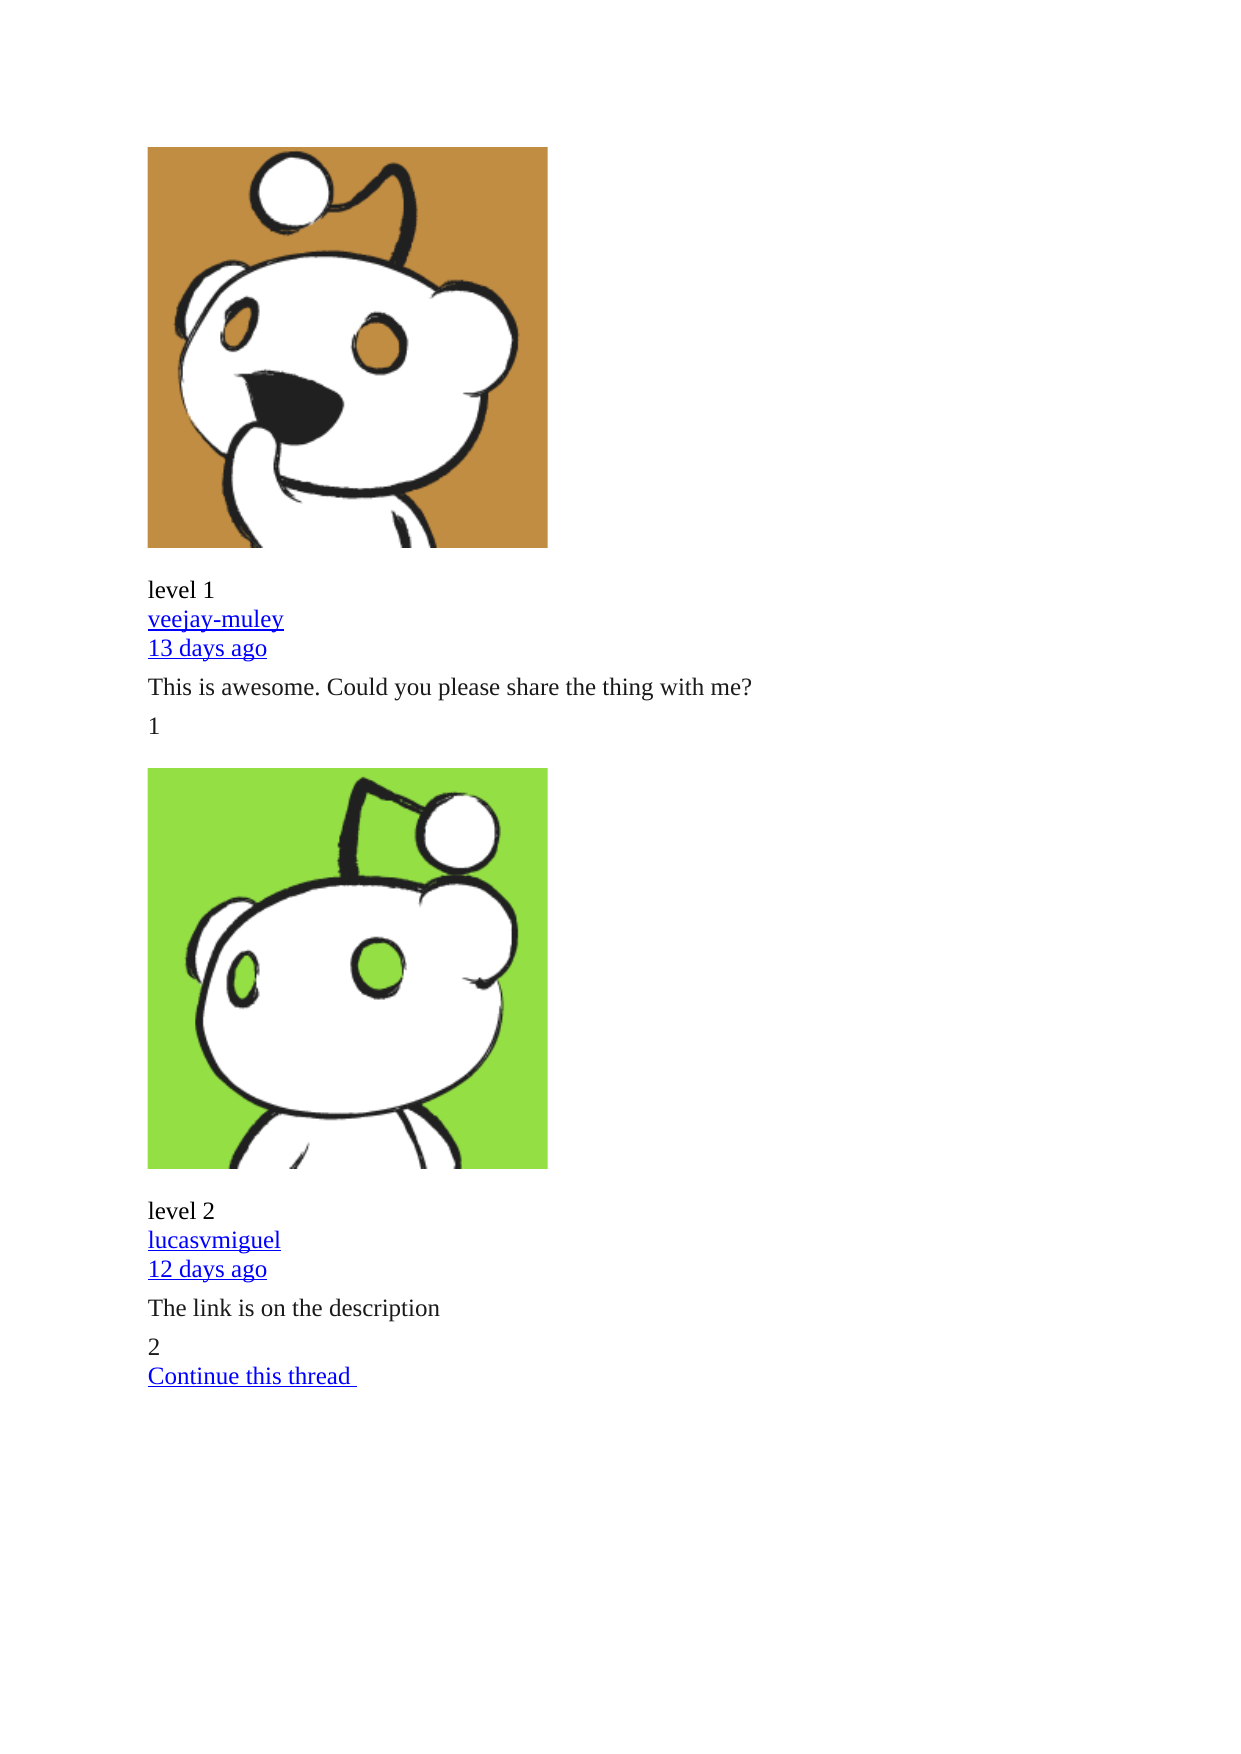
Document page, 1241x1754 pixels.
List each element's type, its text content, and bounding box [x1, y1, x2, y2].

text 12 days ago [148, 1254, 1093, 1282]
text 1 [148, 711, 1093, 740]
text This is awesome. Could you please share the thing with me? [148, 672, 1093, 701]
text level 1 [148, 576, 1093, 604]
text level 2 [148, 1196, 1093, 1225]
text 13 days ago [148, 633, 1093, 662]
text 2 [148, 1332, 1093, 1361]
text The link is on the description [148, 1293, 1093, 1322]
text lucasvmiguel [148, 1225, 1093, 1254]
text veejay-muley [148, 604, 1093, 633]
text Continue this thread [148, 1361, 1093, 1389]
